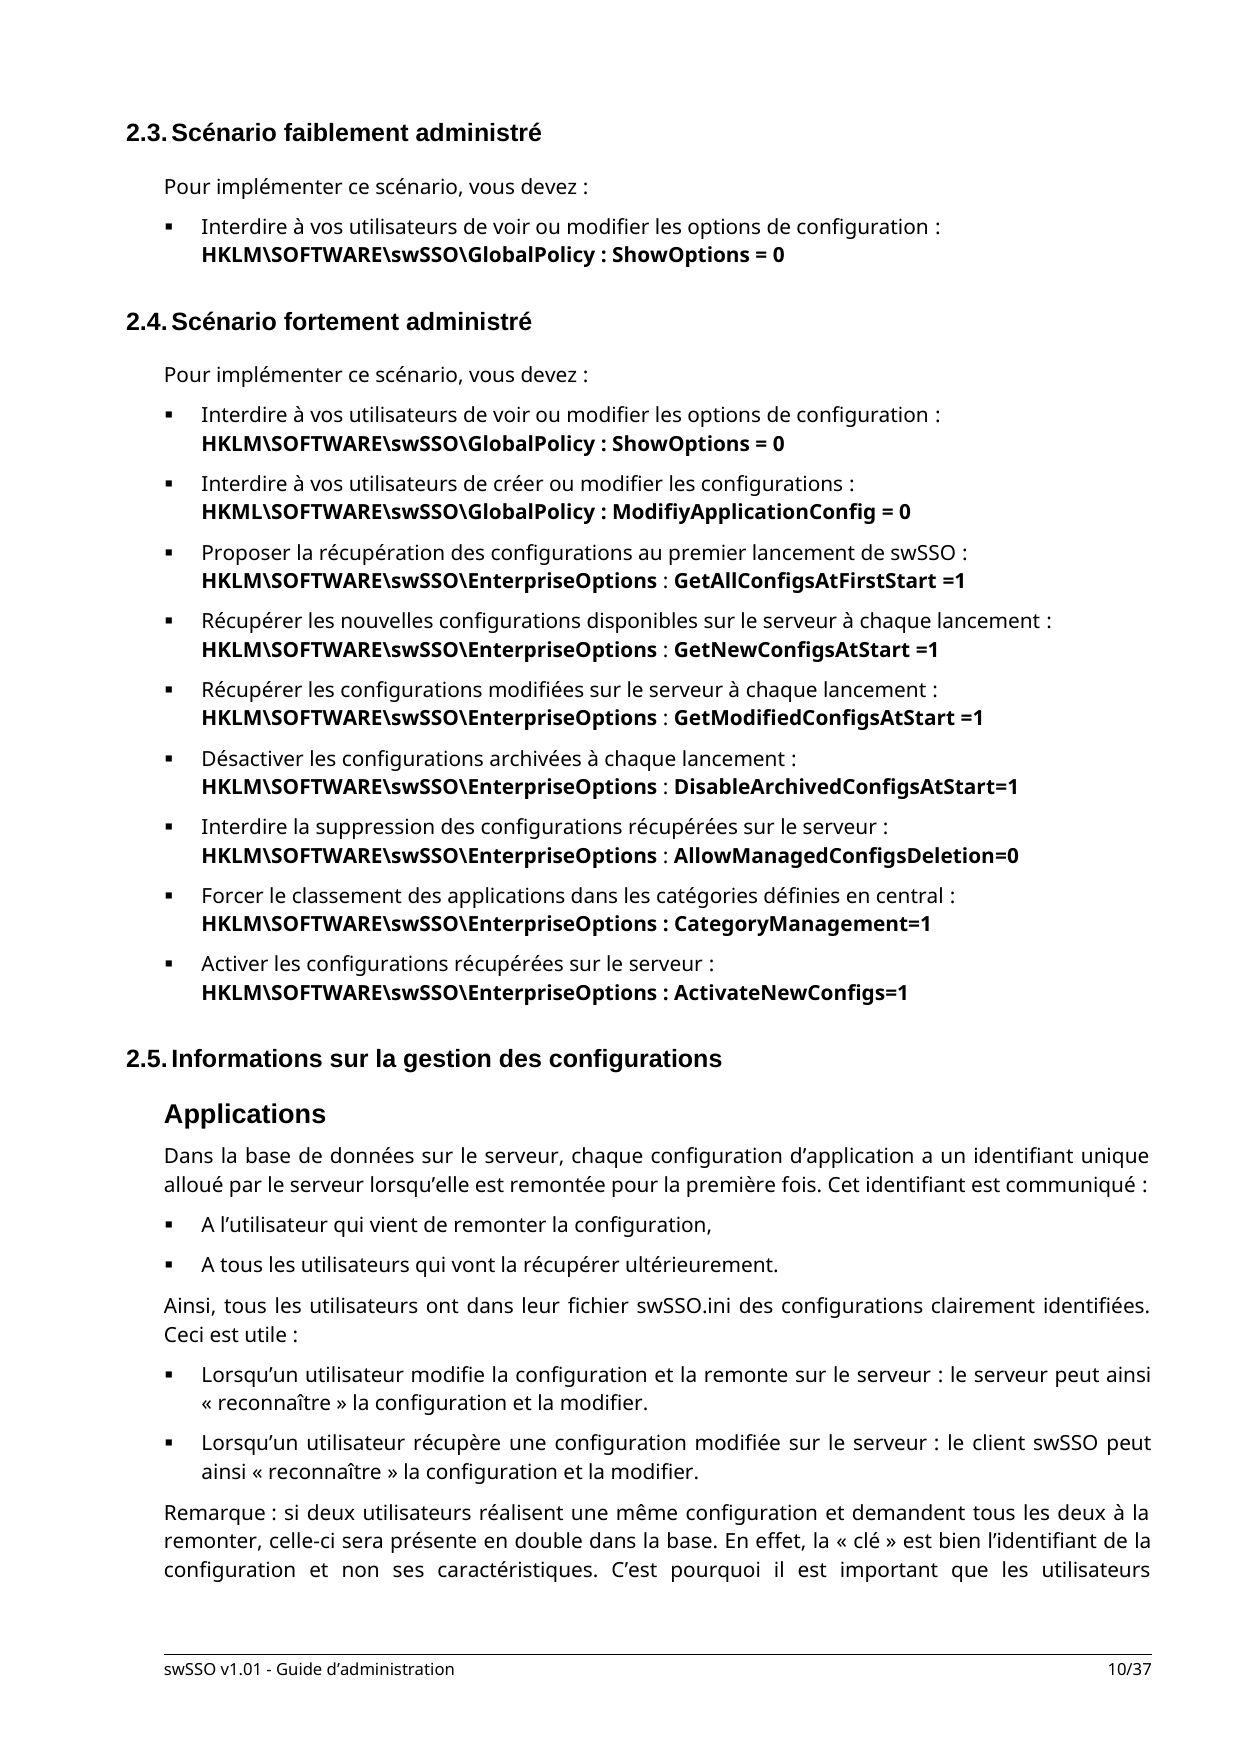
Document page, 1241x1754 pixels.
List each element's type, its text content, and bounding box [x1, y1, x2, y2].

list A tous les utilisateurs qui vont la récupérer ultérieurement. [164, 1250, 1152, 1279]
text Ainsi, tous les utilisateurs ont dans leur fichier swSSO.ini des configurations clairement identifiées. Ceci est utile : [164, 1291, 1152, 1348]
list Récupérer les nouvelles configurations disponibles sur le serveur à chaque lancement : [164, 606, 1152, 635]
list Lorsqu’un utilisateur récupère une configuration modifiée sur le serveur : le client swSSO peut ainsi « reconnaître » la configuration et la modifier. [164, 1428, 1152, 1485]
list Désactiver les configurations archivées à chaque lancement : [164, 744, 1152, 772]
subtitle Scénario faiblement administré [126, 118, 1152, 147]
text HKLM\SOFTWARE\swSSO\GlobalPolicy : ShowOptions = 0 [201, 429, 1152, 457]
list Proposer la récupération des configurations au premier lancement de swSSO : [164, 538, 1152, 566]
subtitle Scénario fortement administré [126, 306, 1152, 335]
list Interdire à vos utilisateurs de voir ou modifier les options de configuration : [164, 400, 1152, 429]
list Interdire à vos utilisateurs de créer ou modifier les configurations : [164, 469, 1152, 497]
text HKLM\SOFTWARE\swSSO\EnterpriseOptions : GetNewConfigsAtStart =1 [201, 635, 1152, 663]
list Interdire la suppression des configurations récupérées sur le serveur : [164, 812, 1152, 841]
subtitle Applications [164, 1098, 1152, 1129]
list Lorsqu’un utilisateur modifie la configuration et la remonte sur le serveur : le serveur peut ainsi « reconnaître » la configuration et la modifier. [164, 1360, 1152, 1417]
text Dans la base de données sur le serveur, chaque configuration d’application a un identifiant unique alloué par le serveur lorsqu’elle est remontée pour la première fois. Cet identifiant est communiqué : [164, 1141, 1152, 1198]
text Pour implémenter ce scénario, vous devez : [164, 172, 1152, 200]
text HKLM\SOFTWARE\swSSO\EnterpriseOptions : AllowManagedConfigsDeletion=0 [201, 841, 1152, 869]
text HKLM\SOFTWARE\swSSO\EnterpriseOptions : GetModifiedConfigsAtStart =1 [201, 703, 1152, 732]
text HKLM\SOFTWARE\swSSO\EnterpriseOptions : GetAllConfigsAtFirstStart =1 [201, 566, 1152, 594]
list Interdire à vos utilisateurs de voir ou modifier les options de configuration : [164, 212, 1152, 241]
list Forcer le classement des applications dans les catégories définies en central : [164, 881, 1152, 909]
text HKLM\SOFTWARE\swSSO\EnterpriseOptions : ActivateNewConfigs=1 [201, 978, 1152, 1006]
text HKLM\SOFTWARE\swSSO\EnterpriseOptions : DisableArchivedConfigsAtStart=1 [201, 772, 1152, 801]
list Activer les configurations récupérées sur le serveur : [164, 949, 1152, 978]
list A l’utilisateur qui vient de remonter la configuration, [164, 1210, 1152, 1238]
text Remarque : si deux utilisateurs réalisent une même configuration et demandent tous les deux à la remonter, celle-ci sera présente en double dans la base. En effet, la « clé » est bien l’identifiant de la configuration et non ses caractéristiques. C’est pourquoi il est important que les utilisateurs [164, 1498, 1152, 1583]
text HKML\SOFTWARE\swSSO\GlobalPolicy : ModifiyApplicationConfig = 0 [201, 497, 1152, 526]
text HKLM\SOFTWARE\swSSO\EnterpriseOptions : CategoryManagement=1 [201, 909, 1152, 938]
text HKLM\SOFTWARE\swSSO\GlobalPolicy : ShowOptions = 0 [201, 241, 1152, 269]
list Récupérer les configurations modifiées sur le serveur à chaque lancement : [164, 675, 1152, 703]
text Pour implémenter ce scénario, vous devez : [164, 360, 1152, 389]
subtitle Informations sur la gestion des configurations [126, 1044, 1152, 1073]
